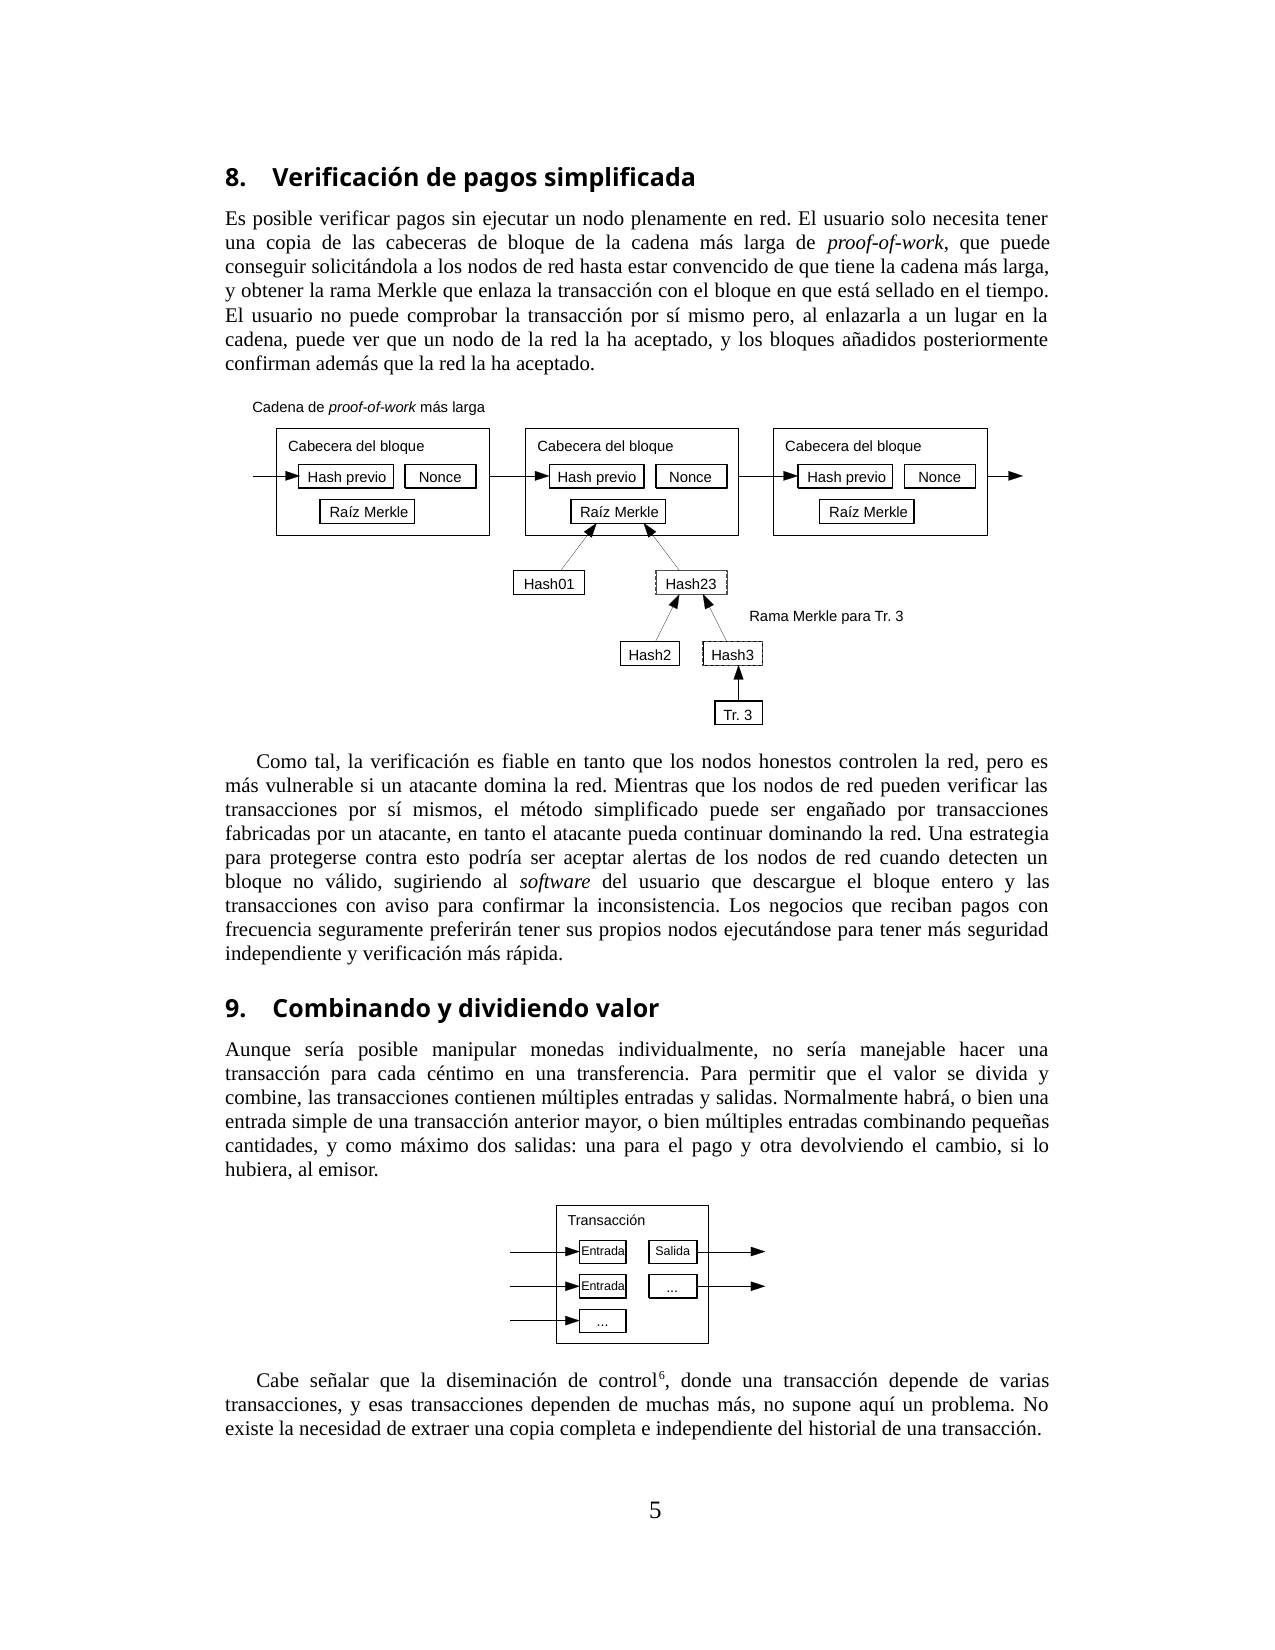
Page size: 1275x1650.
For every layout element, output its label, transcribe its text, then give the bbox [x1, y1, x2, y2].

text Aunque sería posible manipular monedas individualmente, no sería manejable hacer una transacción para cada céntimo en una transferencia. Para permitir que el valor se divida y combine, las transacciones contienen múltiples entradas y salidas. Normalmente habrá, o bien una entrada simple de una transacción anterior mayor, o bien múltiples entradas combinando pequeñas cantidades, y como máximo dos salidas: una para el pago y otra devolviendo el cambio, si lo hubiera, al emisor. [225, 1037, 1050, 1181]
subtitle 8. Verificación de pagos simplificada [225, 160, 1050, 194]
text Como tal, la verificación es fiable en tanto que los nodos honestos controlen la red, pero es más vulnerable si un atacante domina la red. Mientras que los nodos de red pueden verificar las transacciones por sí mismos, el método simplificado puede ser engañado por transacciones fabricadas por un atacante, en tanto el atacante pueda continuar dominando la red. Una estrategia para protegerse contra esto podría ser aceptar alertas de los nodos de red cuando detecten un bloque no válido, sugiriendo al software del usuario que descargue el bloque entero y las transacciones con aviso para confirmar la inconsistencia. Los negocios que reciban pagos con frecuencia seguramente preferirán tener sus propios nodos ejecutándose para tener más seguridad independiente y verificación más rápida. [225, 749, 1050, 965]
subtitle 9. Combinando y dividiendo valor [225, 990, 1050, 1024]
text Cabe señalar que la diseminación de control6, donde una transacción depende de varias transacciones, y esas transacciones dependen de muchas más, no supone aquí un problema. No existe la necesidad de extraer una copia completa e independiente del historial de una transacción. [225, 1368, 1050, 1440]
text Es posible verificar pagos sin ejecutar un nodo plenamente en red. El usuario solo necesita tener una copia de las cabeceras de bloque de la cadena más larga de proof-of-work, que puede conseguir solicitándola a los nodos de red hasta estar convencido de que tiene la cadena más larga, y obtener la rama Merkle que enlaza la transacción con el bloque en que está sellado en el tiempo. El usuario no puede comprobar la transacción por sí mismo pero, al enlazarla a un lugar en la cadena, puede ver que un nodo de la red la ha aceptado, y los bloques añadidos posteriormente confirman además que la red la ha aceptado. [225, 206, 1050, 375]
